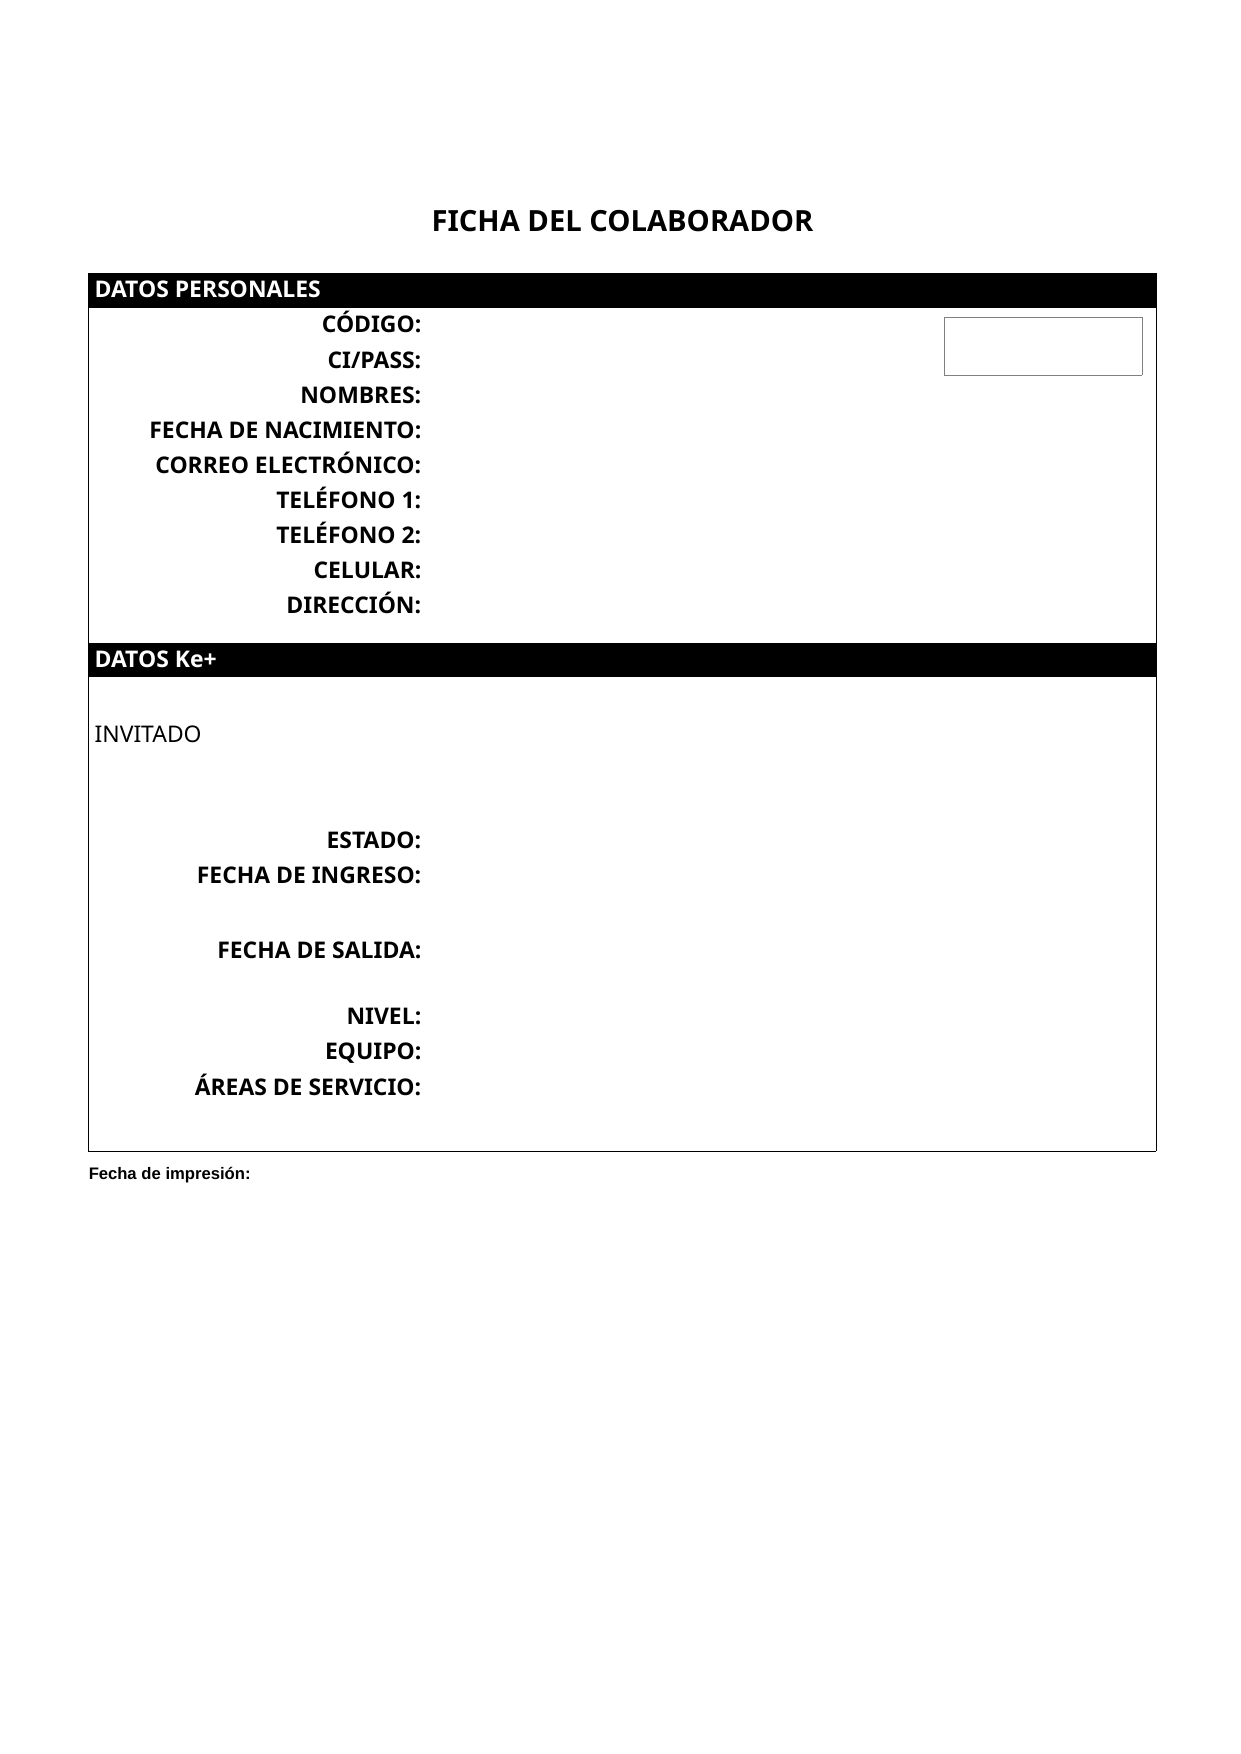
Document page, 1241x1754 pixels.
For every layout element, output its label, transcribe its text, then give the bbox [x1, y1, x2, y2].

table_cell <mobile(o.id)> [427, 554, 657, 589]
table_cell NIVEL: [89, 1000, 427, 1035]
table_cell [657, 484, 929, 519]
table_cell </if> [89, 753, 1156, 784]
table_cell <personal_id(o.id)> [427, 344, 929, 378]
table_cell DIRECCIÓN: [89, 589, 427, 642]
table_cell [657, 554, 929, 589]
table_cell <if test="o.state!='Active'"> [89, 894, 1156, 934]
table_cell [929, 824, 1156, 859]
text FICHA DEL COLABORADOR [88, 200, 1156, 239]
table_cell FECHA DE NACIMIENTO: [89, 414, 427, 449]
table_cell FECHA DE INGRESO: [89, 859, 427, 894]
table_cell <team(o.id)> [427, 1035, 929, 1070]
table_cell TELÉFONO 2: [89, 519, 427, 554]
table_cell [929, 934, 1156, 969]
table_cell <join_date(o.id)> [427, 859, 929, 894]
table_cell <o.address> [427, 589, 929, 642]
table_header [89, 1356, 1156, 1391]
table_cell DATOS Ke+ [89, 643, 1156, 677]
table_cell [657, 519, 929, 554]
table_cell </if> [89, 969, 1156, 1000]
table_cell <if test="o.type=='Others'"> [89, 678, 1156, 717]
table_cell <o.end_service> [427, 934, 929, 969]
table_cell <areas(o.id)> [427, 1070, 929, 1105]
table_cell <state(o.id)> [427, 824, 929, 859]
table_cell <birth(o.id)> [427, 414, 657, 449]
text <if test="o!=objects[len(objects)-1] and len(objects)>1"> [88, 1332, 1156, 1356]
table_cell CÓDIGO: [89, 308, 427, 343]
table_cell NOMBRES: [89, 379, 427, 414]
table_cell <o.name> [427, 379, 929, 414]
table_cell EQUIPO: [89, 1035, 427, 1070]
table_cell [929, 1000, 1156, 1035]
table_cell </if> [89, 1105, 1156, 1134]
table_cell <if test="o.type=='Collaborator'"> [89, 784, 1156, 824]
table_cell ESTADO: [89, 824, 427, 859]
table_cell [929, 1035, 1156, 1070]
table_cell CORREO ELECTRÓNICO: [89, 449, 427, 484]
table_header DATOS PERSONALES [89, 274, 1156, 308]
table_cell [765, 414, 929, 449]
table_cell <o.code> [427, 308, 929, 343]
table_cell <o.level_id.name> [427, 1000, 929, 1035]
table_cell <telef1(o.id)> [427, 484, 657, 519]
table_cell [89, 1134, 1156, 1151]
text Fecha de impresión: <time_d()> [88, 1152, 1156, 1187]
table_cell INVITADO [89, 718, 1156, 752]
table_cell FECHA DE SALIDA: [89, 934, 427, 969]
table_cell [929, 1070, 1156, 1105]
table_cell [657, 414, 765, 449]
table_cell <telef2(o.id)> [427, 519, 657, 554]
table_cell <o.nick_name> [929, 308, 1156, 642]
table_cell TELÉFONO 1: [89, 484, 427, 519]
table_cell CELULAR: [89, 554, 427, 589]
table_cell CI/PASS: [89, 344, 427, 378]
table_cell <o.email> [427, 449, 929, 484]
table_cell ÁREAS DE SERVICIO: [89, 1070, 427, 1105]
text <for each="o in objects"> [88, 176, 1156, 200]
table_cell [929, 859, 1156, 894]
